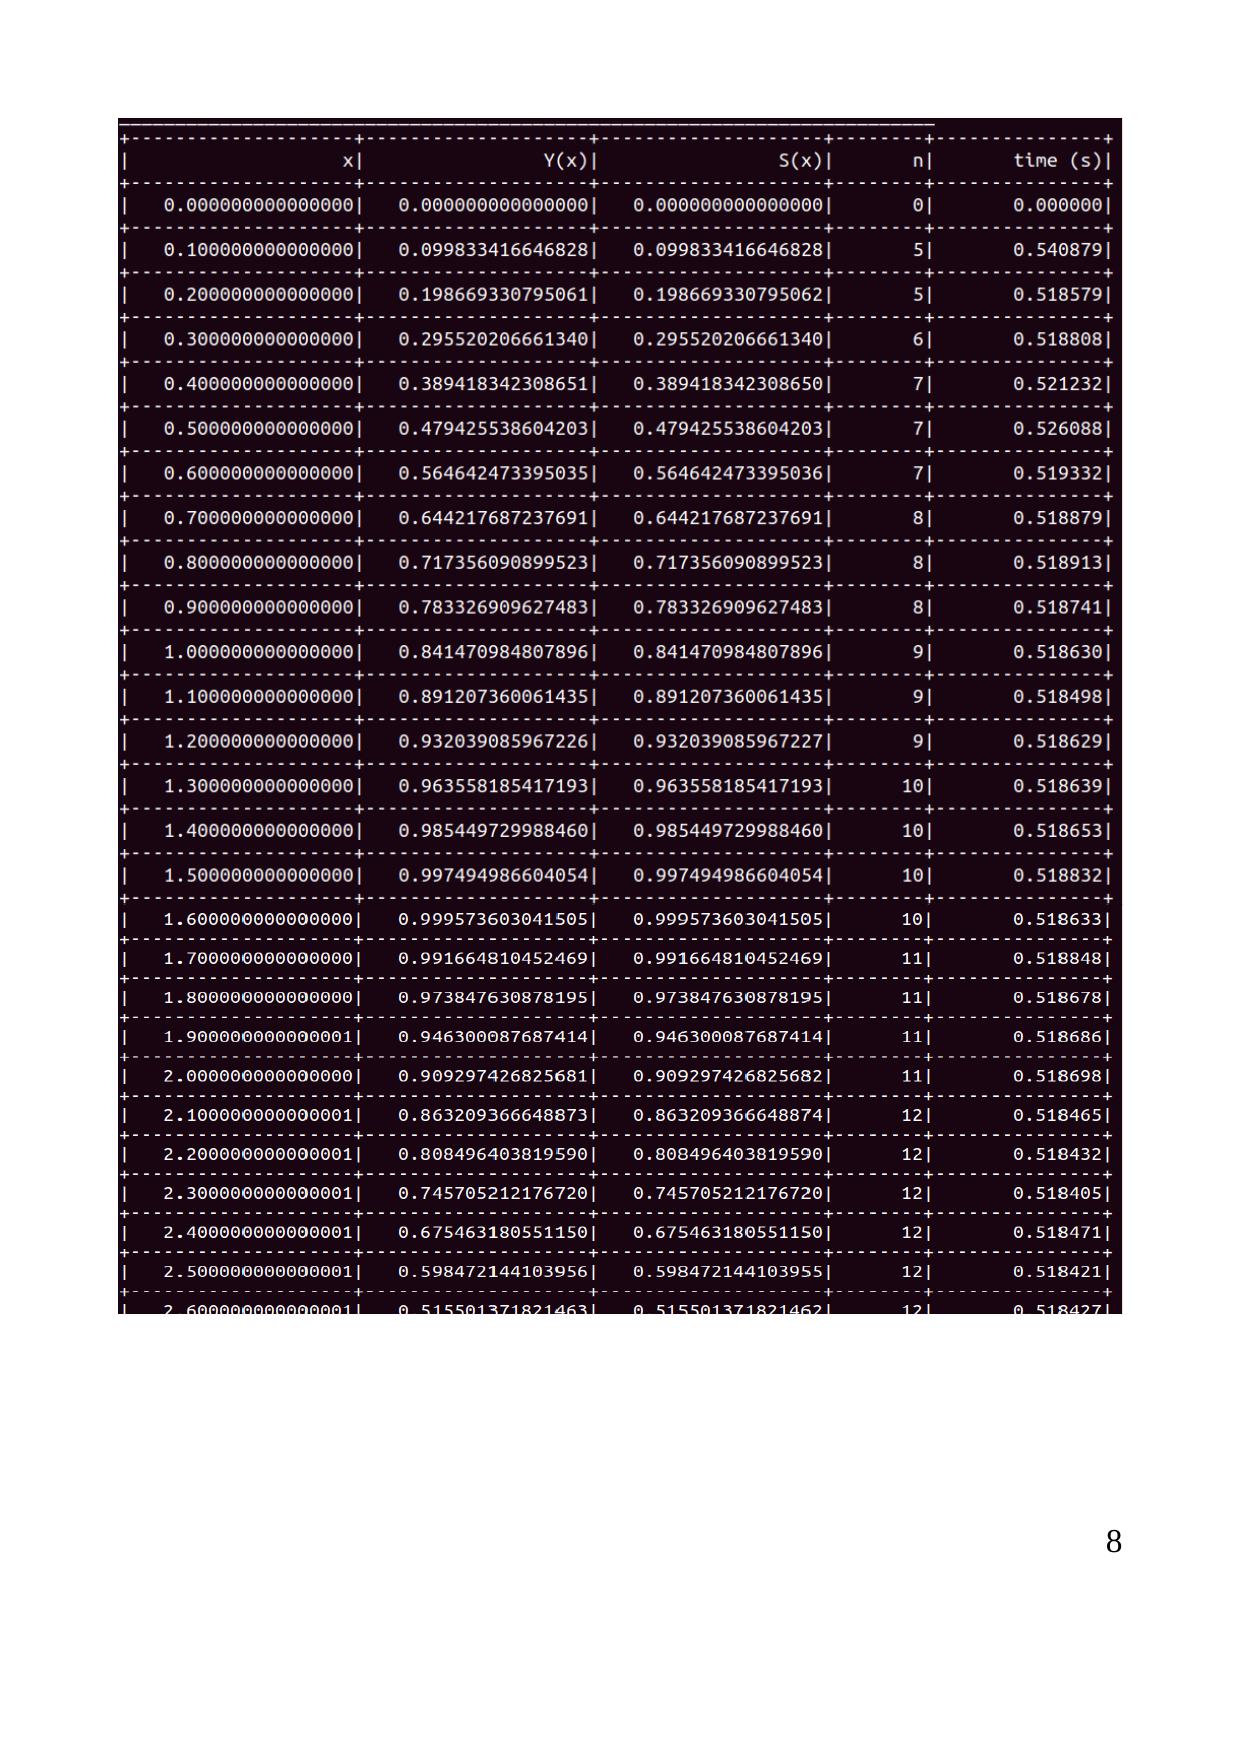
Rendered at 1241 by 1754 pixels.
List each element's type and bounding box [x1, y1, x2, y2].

picture [118, 118, 1123, 1314]
